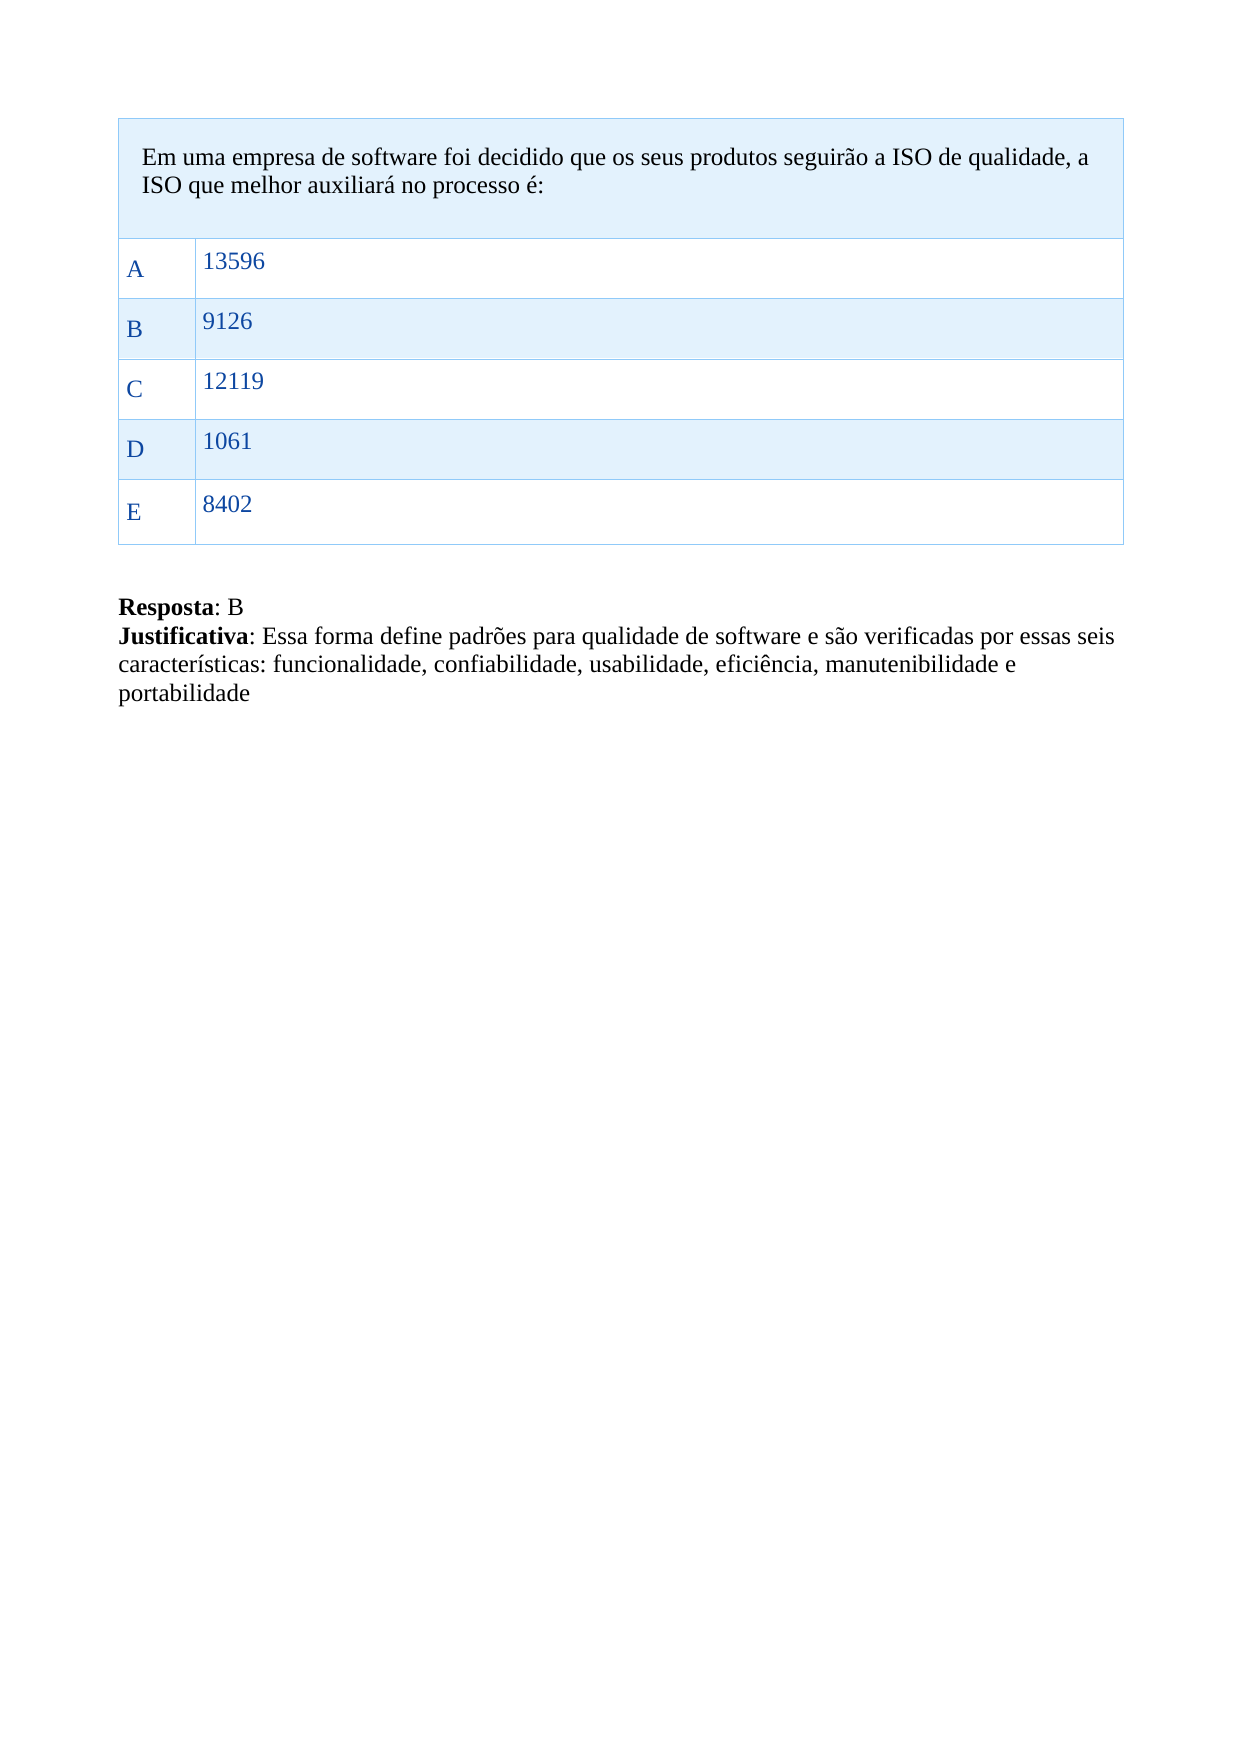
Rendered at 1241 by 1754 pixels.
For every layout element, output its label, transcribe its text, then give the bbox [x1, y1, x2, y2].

text Justificativa: Essa forma define padrões para qualidade de software e são verificadas por essas seis características: funcionalidade, confiabilidade, usabilidade, eficiência, manutenibilidade e portabilidade [118, 621, 1122, 707]
table_cell 1061 [196, 420, 1123, 479]
table_cell C [119, 360, 195, 418]
table_header Em uma empresa de software foi decidido que os seus produtos seguirão a ISO de qualidade, a ISO que melhor auxiliará no processo é: [119, 119, 1123, 238]
text Resposta: B [118, 592, 1122, 621]
table_cell 8402 [196, 480, 1123, 544]
table_cell 12119 [196, 360, 1123, 418]
table_cell E [119, 480, 195, 544]
table_cell A [119, 239, 195, 298]
table_cell 9126 [196, 299, 1123, 358]
table_cell B [119, 299, 195, 358]
table_cell 13596 [196, 239, 1123, 298]
table_cell D [119, 420, 195, 479]
